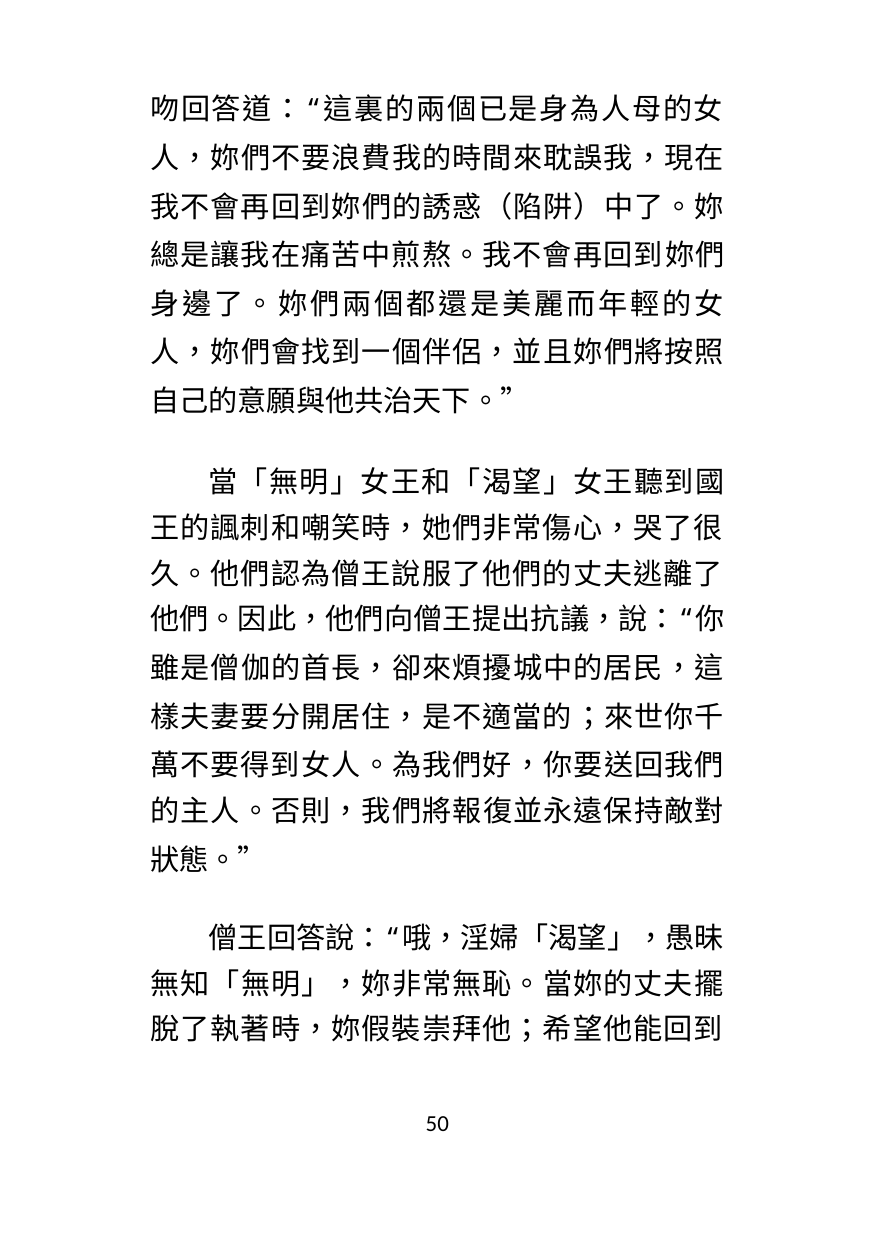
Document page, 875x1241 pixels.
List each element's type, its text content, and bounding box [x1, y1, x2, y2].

text 當「無明」女王和「渴望」女王聽到國王的諷刺和嘲笑時，她們非常傷心，哭了很久。他們認為僧王說服了他們的丈夫逃離了他們。因此，他們向僧王提出抗議，說：“你雖是僧伽的首長，卻來煩擾城中的居民，這樣夫妻要分開居住，是不適當的；來世你千萬不要得到女人。為我們好，你要送回我們的主人。否則，我們將報復並永遠保持敵對狀態。” [150, 459, 724, 878]
text 僧王回答說：“哦，淫婦「渴望」，愚昧無知「無明」，妳非常無恥。當妳的丈夫擺脫了執著時，妳假裝崇拜他；希望他能回到 [150, 917, 724, 1048]
text 吻回答道：“這裏的兩個已是身為人母的女人，妳們不要浪費我的時間來耽誤我，現在我不會再回到妳們的誘惑（陷阱）中了。妳總是讓我在痛苦中煎熬。我不會再回到妳們身邊了。妳們兩個都還是美麗而年輕的女人，妳們會找到一個伴侶，並且妳們將按照自己的意願與他共治天下。” [150, 88, 724, 420]
